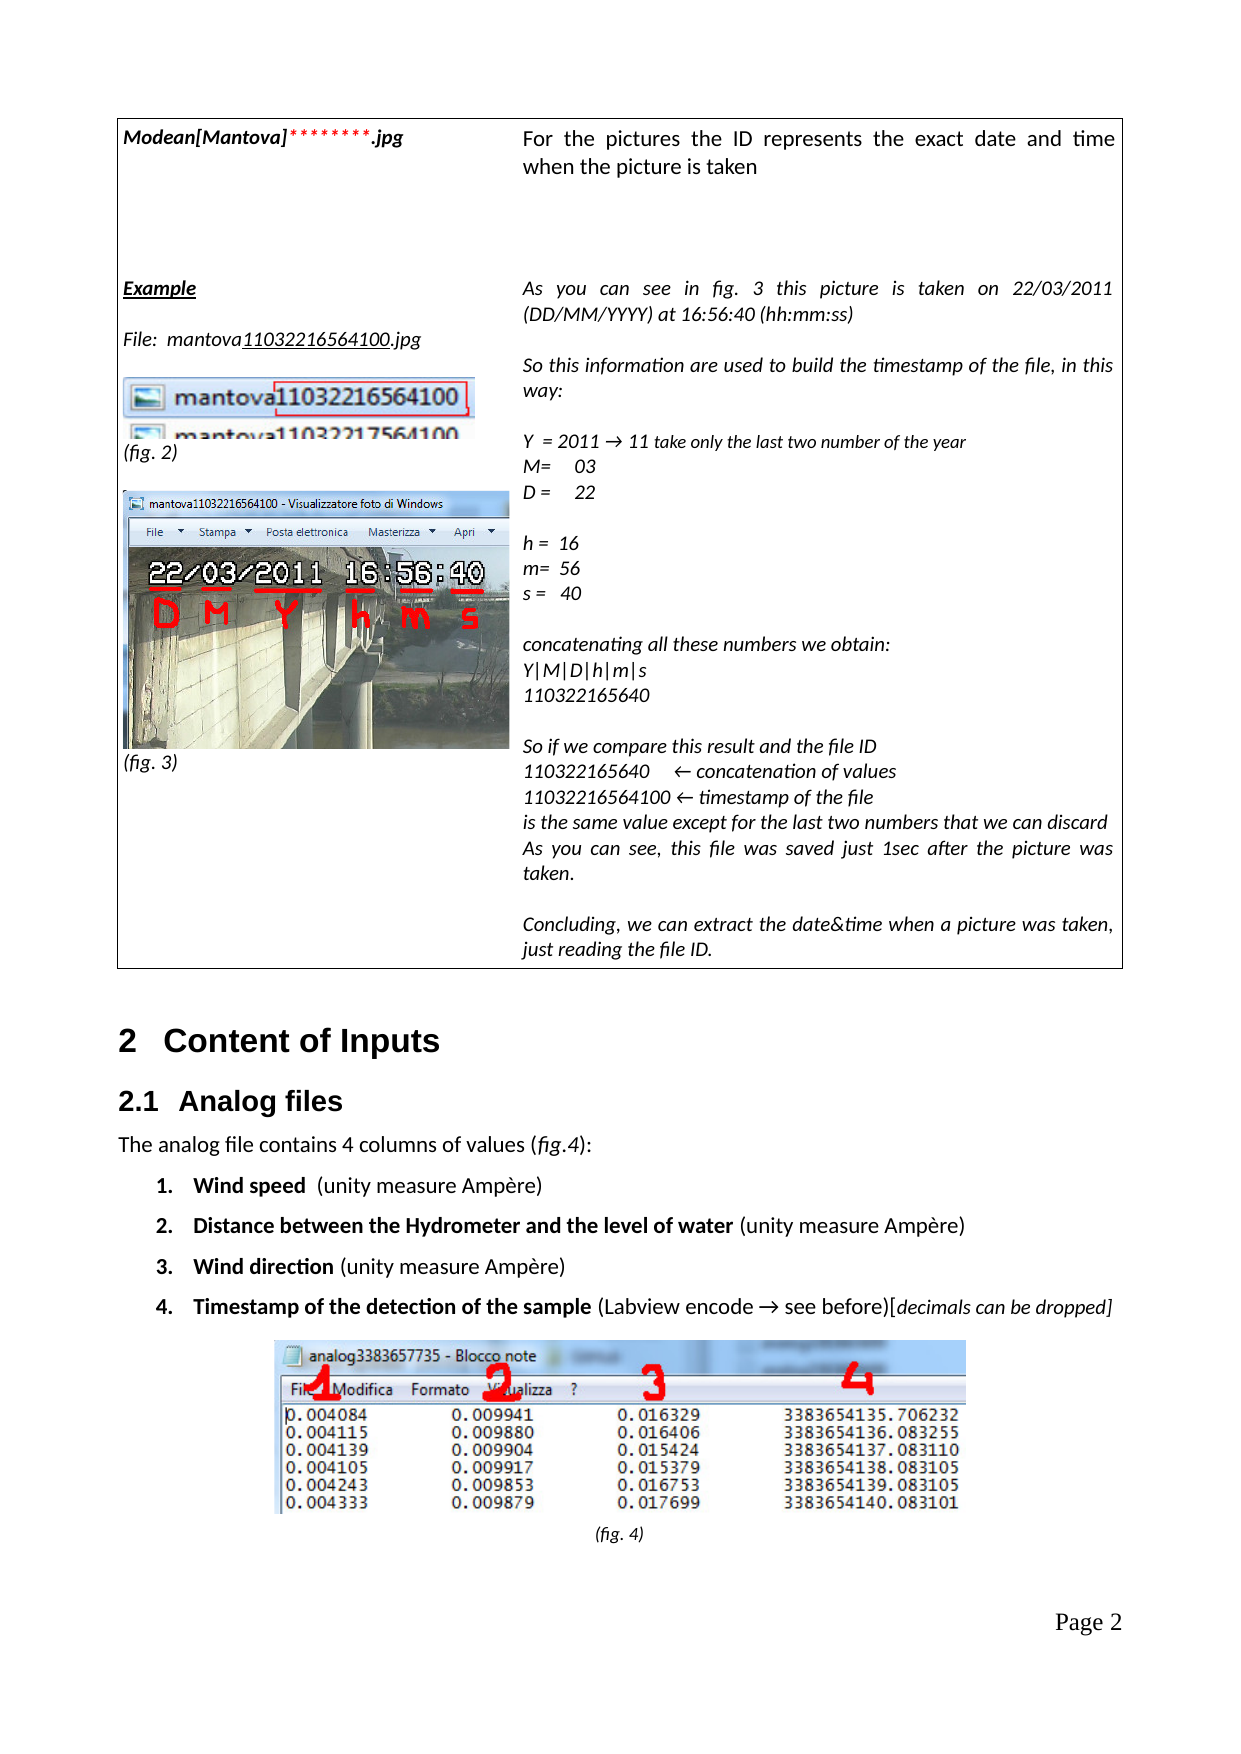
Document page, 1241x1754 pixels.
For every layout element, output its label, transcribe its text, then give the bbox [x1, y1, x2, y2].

list Wind direction (unity measure Ampère) [156, 1252, 1122, 1280]
subtitle Content of Inputs [118, 1021, 1122, 1059]
text The analog file contains 4 columns of values (fig.4): [118, 1130, 1122, 1158]
list Wind speed (unity measure Ampère) [156, 1171, 1122, 1199]
list Distance between the Hydrometer and the level of water (unity measure Ampère) [156, 1211, 1122, 1239]
text (fig. 4) [118, 1522, 1122, 1545]
list Timestamp of the detection of the sample (Labview encode → see before)[decimals can be dropped] [156, 1292, 1122, 1320]
picture [122, 377, 475, 439]
table_cell Modean[Mantova]********.jpg [118, 119, 517, 270]
picture [274, 1340, 966, 1514]
table_cell As you can see in fig. 3 this picture is taken on 22/03/2011 (DD/MM/YYYY) at 16:56:40 (hh:mm:ss) So this information are used to build the timestamp of the file, in this way: Y = 2011 → 11 take only the last two number of the year M= 03 D = 22 h = 16 m= 56 s = 40 concatenating all these numbers we obtain: Y|M|D|h|m|s 110322165640 So if we compare this result and the file ID 110322165640 ← concatenation of values 11032216564100 ← timestamp of the file is the same value except for the last two numbers that we can discard As you can see, this file was saved just 1sec after the picture was taken. Concluding, we can extract the date&time when a picture was taken, just reading the file ID. [517, 270, 1122, 967]
table_cell For the pictures the ID represents the exact date and time when the picture is taken [517, 119, 1122, 270]
picture [122, 490, 510, 749]
table_cell Example File: mantova11032216564100.jpg (fig. 2) (fig. 3) [118, 270, 517, 967]
subtitle Analog files [118, 1084, 1122, 1118]
